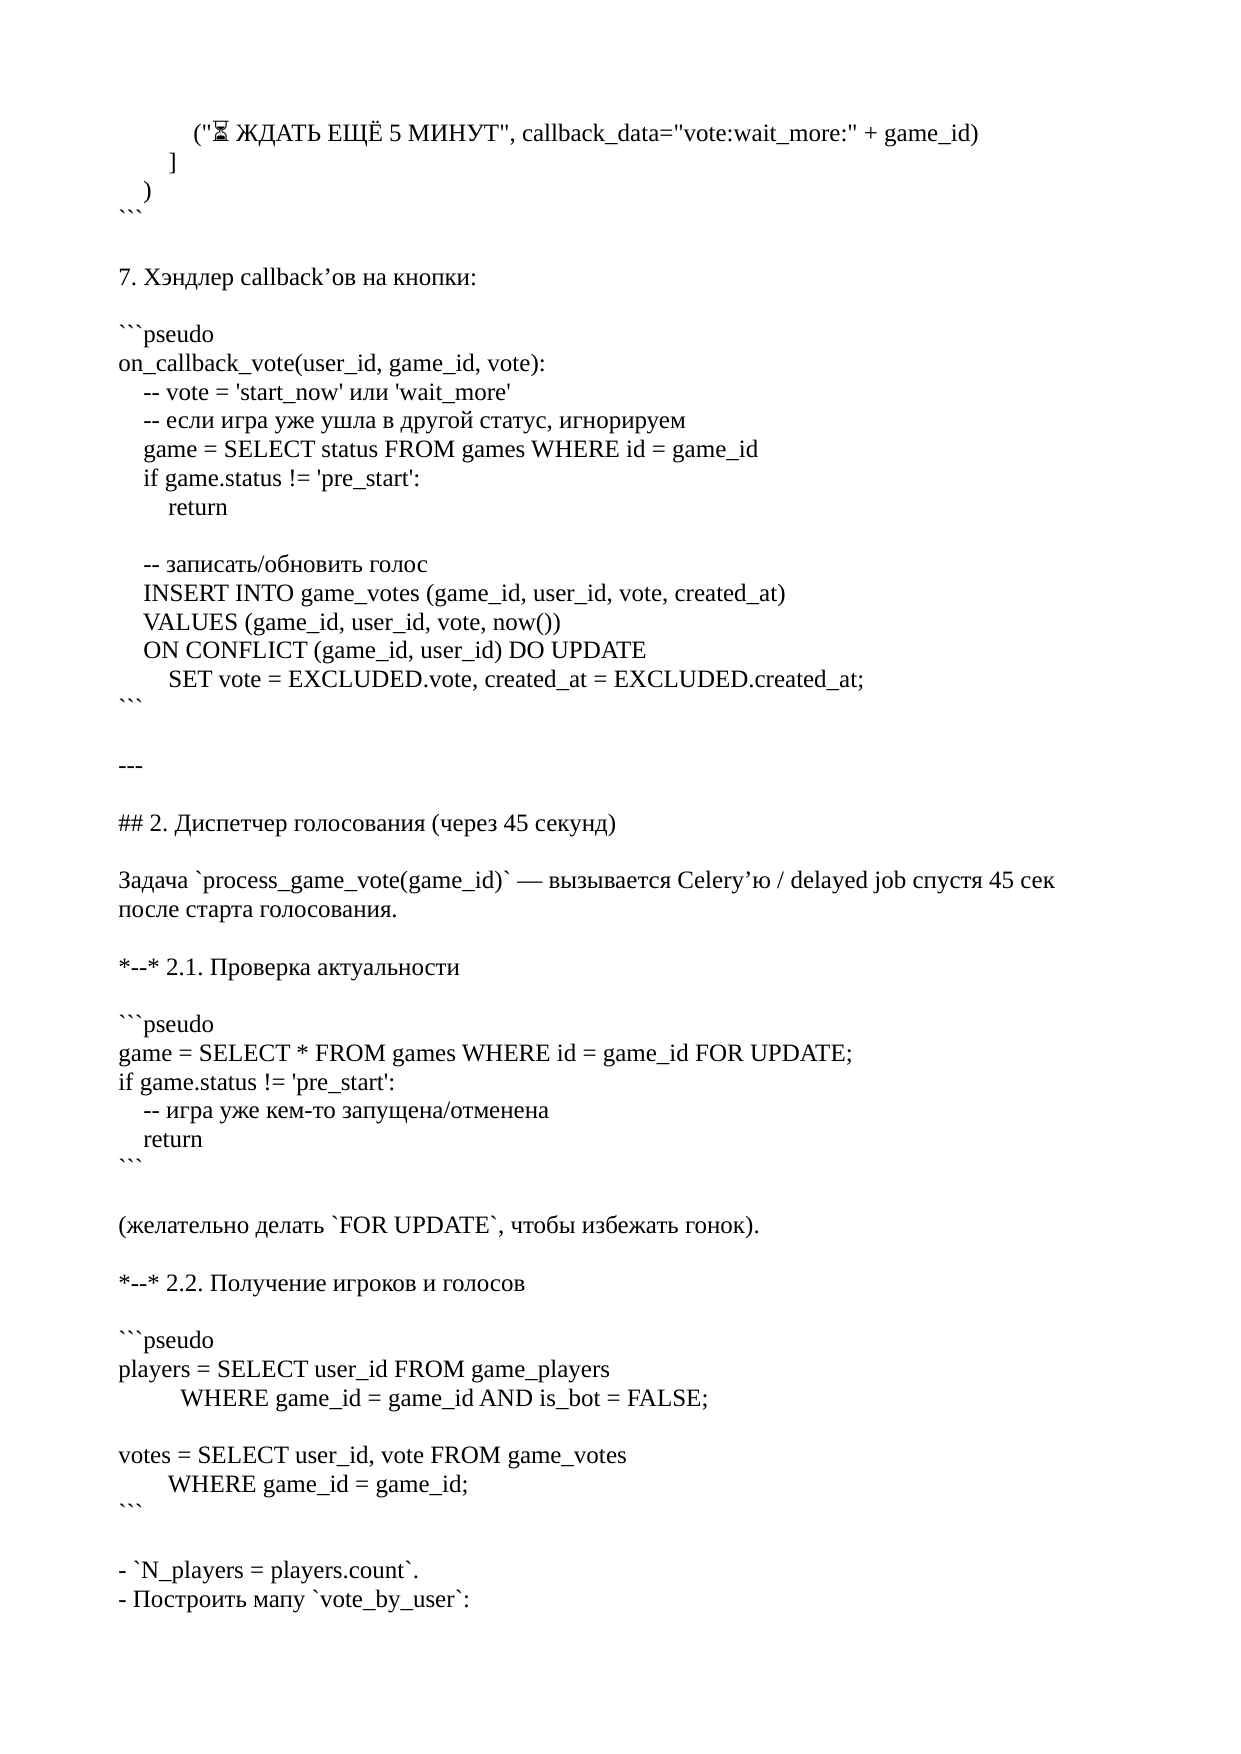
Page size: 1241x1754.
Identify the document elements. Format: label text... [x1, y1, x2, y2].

text if game.status != 'pre_start': [118, 1067, 1122, 1096]
text ```pseudo [118, 319, 1122, 348]
text Задача `process_game_vote(game_id)` — вызывается Celery’ю / delayed job спустя 45 сек после старта голосования. [118, 866, 1122, 923]
text ```pseudo [118, 1009, 1122, 1038]
text ] [118, 147, 1122, 176]
text ```pseudo [118, 1326, 1122, 1354]
text ``` [118, 204, 1122, 233]
text --- [118, 751, 1122, 779]
text *--* 2.2. Получение игроков и голосов [118, 1268, 1122, 1297]
text ("⏳ ЖДАТЬ ЕЩЁ 5 МИНУТ", callback_data="vote:wait_more:" + game_id) [118, 118, 1122, 147]
text WHERE game_id = game_id AND is_bot = FALSE; [118, 1383, 1122, 1412]
text - `N_players = players.count`. [118, 1556, 1122, 1584]
text -- если игра уже ушла в другой статус, игнорируем [118, 406, 1122, 434]
text ``` [118, 1498, 1122, 1527]
text ``` [118, 693, 1122, 722]
text VALUES (game_id, user_id, vote, now()) [118, 607, 1122, 636]
text (желательно делать `FOR UPDATE`, чтобы избежать гонок). [118, 1211, 1122, 1239]
text return [118, 492, 1122, 521]
text return [118, 1124, 1122, 1153]
text game = SELECT status FROM games WHERE id = game_id [118, 434, 1122, 463]
text WHERE game_id = game_id; [118, 1469, 1122, 1498]
text ) [118, 176, 1122, 204]
text on_callback_vote(user_id, game_id, vote): [118, 348, 1122, 377]
text ON CONFLICT (game_id, user_id) DO UPDATE [118, 636, 1122, 664]
text 7. Хэндлер callback’ов на кнопки: [118, 262, 1122, 291]
text votes = SELECT user_id, vote FROM game_votes [118, 1441, 1122, 1469]
text -- игра уже кем-то запущена/отменена [118, 1096, 1122, 1124]
text game = SELECT * FROM games WHERE id = game_id FOR UPDATE; [118, 1038, 1122, 1067]
text - Построить мапу `vote_by_user`: [118, 1584, 1122, 1613]
text ## 2. Диспетчер голосования (через 45 секунд) [118, 808, 1122, 837]
text INSERT INTO game_votes (game_id, user_id, vote, created_at) [118, 578, 1122, 607]
text ``` [118, 1153, 1122, 1182]
text -- записать/обновить голос [118, 549, 1122, 578]
text *--* 2.1. Проверка актуальности [118, 952, 1122, 981]
text -- vote = 'start_now' или 'wait_more' [118, 377, 1122, 406]
text players = SELECT user_id FROM game_players [118, 1354, 1122, 1383]
text SET vote = EXCLUDED.vote, created_at = EXCLUDED.created_at; [118, 664, 1122, 693]
text if game.status != 'pre_start': [118, 463, 1122, 492]
